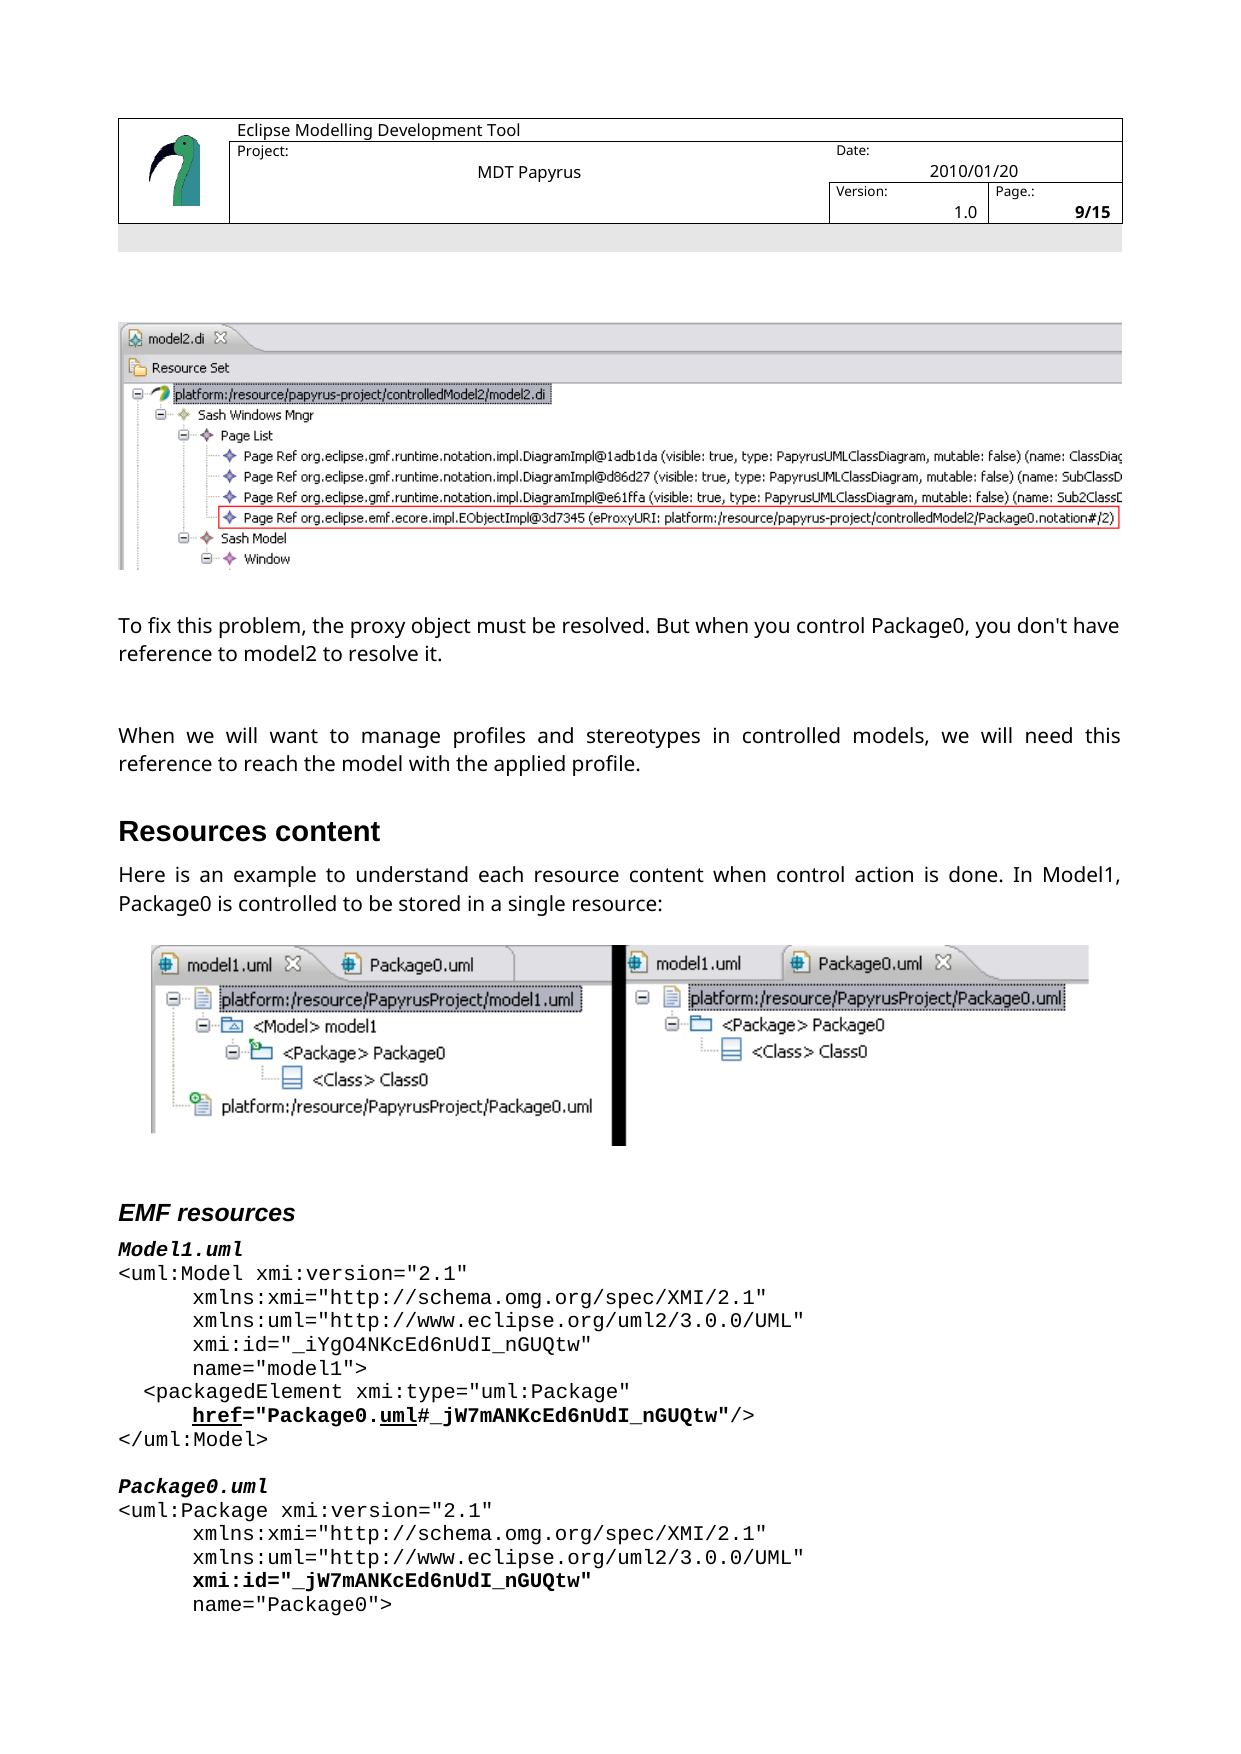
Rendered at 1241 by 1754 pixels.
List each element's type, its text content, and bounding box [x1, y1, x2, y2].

text When we will want to manage profiles and stereotypes in controlled models, we will need this reference to reach the model with the applied profile. [118, 721, 1122, 778]
text Here is an example to understand each resource content when control action is done. In Model1, Package0 is controlled to be stored in a single resource: [118, 861, 1122, 917]
text <uml:Model xmi:version="2.1" [118, 1263, 1122, 1287]
picture [118, 322, 1122, 570]
subtitle Resources content [118, 815, 1122, 848]
text xmlns:xmi="http://schema.omg.org/spec/XMI/2.1" xmlns:uml="http://www.eclipse.org/uml2/3.0.0/UML" [118, 1287, 1122, 1334]
text To fix this problem, the proxy object must be resolved. But when you control Package0, you don't have reference to model2 to resolve it. [118, 611, 1122, 668]
text name="Package0"> [118, 1594, 1122, 1618]
subtitle EMF resources [118, 1199, 1122, 1227]
picture [151, 945, 1089, 1146]
text xmi:id="_iYgO4NKcEd6nUdI_nGUQtw" [118, 1334, 1122, 1358]
text xmlns:xmi="http://schema.omg.org/spec/XMI/2.1" xmlns:uml="http://www.eclipse.org/uml2/3.0.0/UML" xmi:id="_jW7mANKcEd6nUdI_nGUQtw" [118, 1523, 1122, 1594]
text <uml:Package xmi:version="2.1" [118, 1499, 1122, 1523]
text </uml:Model> [118, 1429, 1122, 1452]
text <packagedElement xmi:type="uml:Package" href="Package0.uml#_jW7mANKcEd6nUdI_nGUQtw"/> [118, 1381, 1122, 1429]
text name="model1"> [118, 1358, 1122, 1381]
text Package0.uml [118, 1476, 1122, 1499]
text Model1.uml [118, 1239, 1122, 1263]
picture [147, 133, 201, 209]
